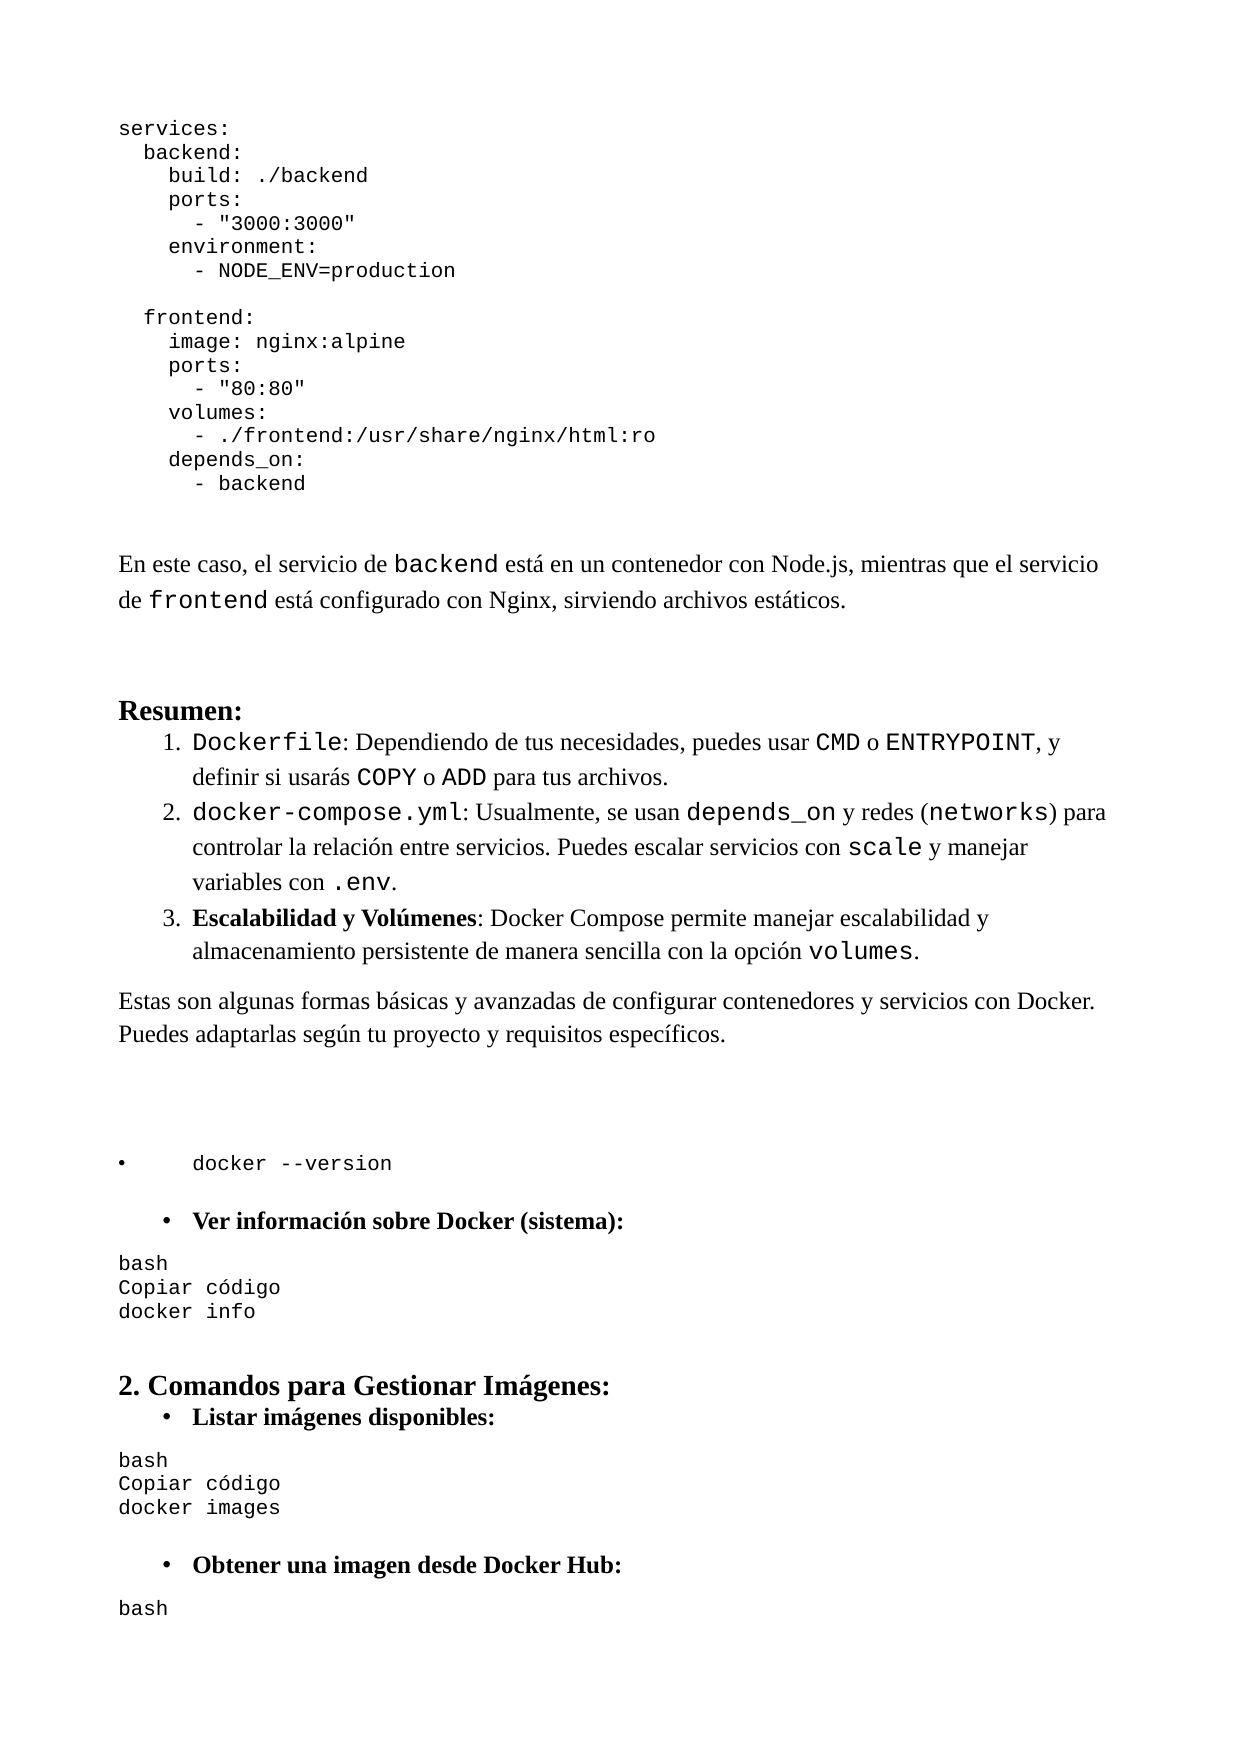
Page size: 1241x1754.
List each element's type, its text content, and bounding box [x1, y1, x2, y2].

text Copiar código [118, 1277, 1122, 1301]
text - backend [118, 473, 1122, 496]
list Listar imágenes disponibles: [162, 1402, 1122, 1431]
text - "3000:3000" [118, 213, 1122, 236]
text bash [118, 1598, 1122, 1621]
text bash [118, 1253, 1122, 1277]
text En este caso, el servicio de backend está en un contenedor con Node.js, mientras que el servicio de frontend está configurado con Nginx, sirviendo archivos estáticos. [118, 549, 1122, 616]
text Copiar código [118, 1473, 1122, 1497]
text docker info [118, 1301, 1122, 1324]
text volumes: [118, 402, 1122, 426]
list Obtener una imagen desde Docker Hub: [162, 1550, 1122, 1579]
text - "80:80" [118, 378, 1122, 402]
text Estas son algunas formas básicas y avanzadas de configurar contenedores y servicios con Docker. Puedes adaptarlas según tu proyecto y requisitos específicos. [118, 986, 1122, 1048]
text environment: [118, 236, 1122, 260]
text frontend: [118, 307, 1122, 331]
list docker --version [118, 1153, 1122, 1176]
subtitle 2. Comandos para Gestionar Imágenes: [118, 1368, 1122, 1402]
text depends_on: [118, 449, 1122, 473]
text ports: [118, 189, 1122, 213]
text services: [118, 118, 1122, 142]
text backend: [118, 142, 1122, 165]
text - ./frontend:/usr/share/nginx/html:ro [118, 426, 1122, 449]
text ports: [118, 354, 1122, 378]
list Dockerfile: Dependiendo de tus necesidades, puedes usar CMD o ENTRYPOINT, y definir si usarás COPY o ADD para tus archivos. [162, 727, 1122, 793]
text image: nginx:alpine [118, 331, 1122, 354]
text - NODE_ENV=production [118, 260, 1122, 284]
text build: ./backend [118, 165, 1122, 189]
subtitle Resumen: [118, 693, 1122, 727]
list docker-compose.yml: Usualmente, se usan depends_on y redes (networks) para controlar la relación entre servicios. Puedes escalar servicios con scale y manejar variables con .env. [162, 797, 1122, 898]
text bash [118, 1449, 1122, 1473]
list Escalabilidad y Volúmenes: Docker Compose permite manejar escalabilidad y almacenamiento persistente de manera sencilla con la opción volumes. [162, 903, 1122, 967]
list Ver información sobre Docker (sistema): [162, 1206, 1122, 1234]
text docker images [118, 1497, 1122, 1521]
